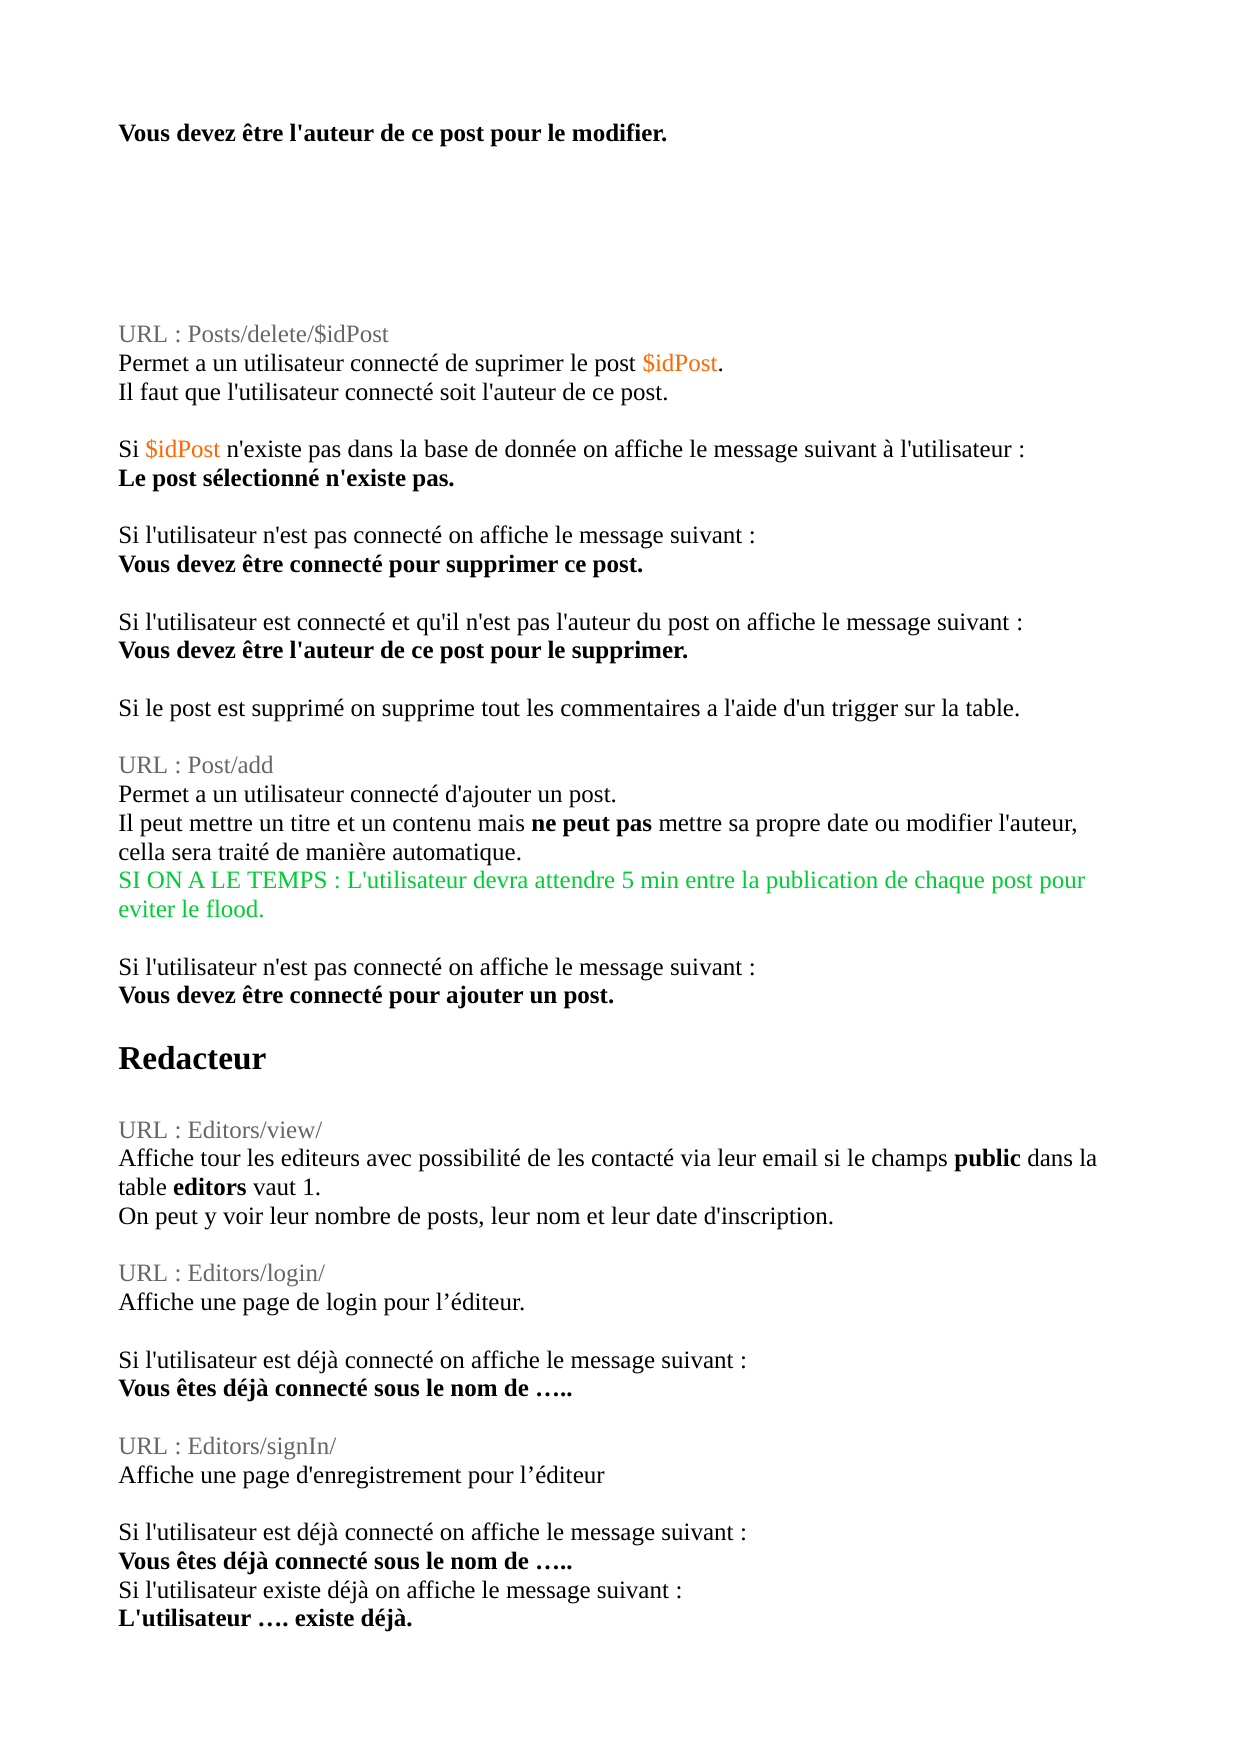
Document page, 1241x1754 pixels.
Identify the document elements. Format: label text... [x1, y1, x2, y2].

text Vous devez être l'auteur de ce post pour le modifier. [118, 118, 1122, 147]
text URL : Editors/signIn/ [118, 1431, 1122, 1460]
text Vous êtes déjà connecté sous le nom de ….. [118, 1373, 1122, 1402]
text On peut y voir leur nombre de posts, leur nom et leur date d'inscription. [118, 1201, 1122, 1230]
text Il faut que l'utilisateur connecté soit l'auteur de ce post. [118, 377, 1122, 406]
text L'utilisateur …. existe déjà. [118, 1603, 1122, 1632]
text Le post sélectionné n'existe pas. [118, 463, 1122, 492]
text Si l'utilisateur est déjà connecté on affiche le message suivant : [118, 1517, 1122, 1546]
text Affiche une page d'enregistrement pour l’éditeur [118, 1460, 1122, 1488]
text SI ON A LE TEMPS : L'utilisateur devra attendre 5 min entre la publication de chaque post pour eviter le flood. [118, 866, 1122, 923]
text Si l'utilisateur n'est pas connecté on affiche le message suivant : [118, 521, 1122, 549]
text URL : Editors/view/ [118, 1115, 1122, 1143]
text Permet a un utilisateur connecté d'ajouter un post. [118, 779, 1122, 808]
text Redacteur [118, 1038, 1122, 1076]
text URL : Editors/login/ [118, 1258, 1122, 1287]
text URL : Posts/delete/$idPost [118, 319, 1122, 348]
text Vous devez être connecté pour ajouter un post. [118, 981, 1122, 1009]
text Permet a un utilisateur connecté de suprimer le post $idPost. [118, 348, 1122, 377]
text Si l'utilisateur n'est pas connecté on affiche le message suivant : [118, 952, 1122, 981]
text Il peut mettre un titre et un contenu mais ne peut pas mettre sa propre date ou modifier l'auteur, cella sera traité de manière automatique. [118, 808, 1122, 866]
text Si le post est supprimé on supprime tout les commentaires a l'aide d'un trigger sur la table. [118, 693, 1122, 722]
text Vous devez être l'auteur de ce post pour le supprimer. [118, 636, 1122, 664]
text Si l'utilisateur est déjà connecté on affiche le message suivant : [118, 1345, 1122, 1373]
text Affiche tour les editeurs avec possibilité de les contacté via leur email si le champs public dans la table editors vaut 1. [118, 1143, 1122, 1201]
text Si l'utilisateur existe déjà on affiche le message suivant : [118, 1575, 1122, 1603]
text URL : Post/add [118, 751, 1122, 779]
text Si $idPost n'existe pas dans la base de donnée on affiche le message suivant à l'utilisateur : [118, 434, 1122, 463]
text Vous êtes déjà connecté sous le nom de ….. [118, 1546, 1122, 1575]
text Affiche une page de login pour l’éditeur. [118, 1287, 1122, 1316]
text Si l'utilisateur est connecté et qu'il n'est pas l'auteur du post on affiche le message suivant : [118, 607, 1122, 636]
text Vous devez être connecté pour supprimer ce post. [118, 549, 1122, 578]
